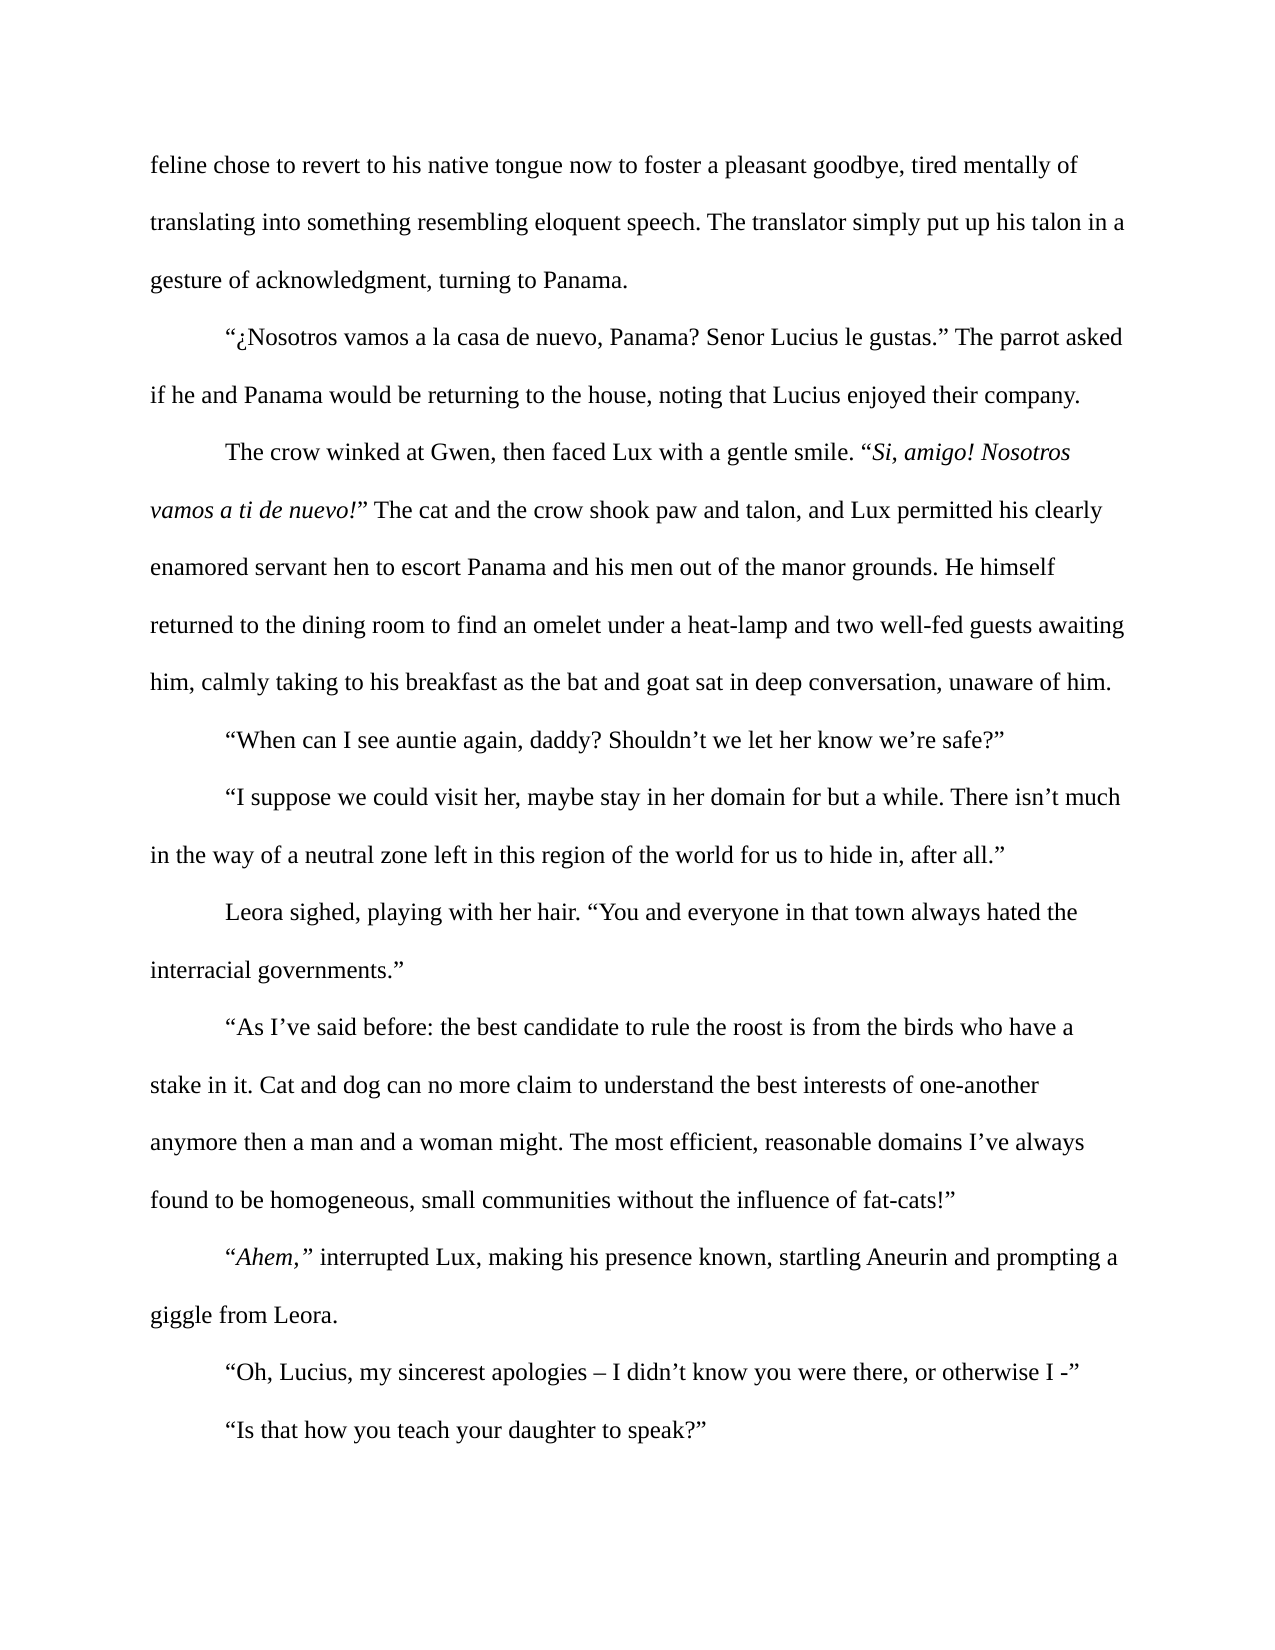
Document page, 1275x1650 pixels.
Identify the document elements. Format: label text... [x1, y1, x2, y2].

text “Is that how you teach your daughter to speak?” [150, 1415, 1125, 1444]
text “As I’ve said before: the best candidate to rule the roost is from the birds who have a stake in it. Cat and dog can no more claim to understand the best interests of one-another anymore then a man and a woman might. The most efficient, reasonable domains I’ve always found to be homogeneous, small communities without the influence of fat-cats!” [150, 1012, 1125, 1214]
text “Ahem,” interrupted Lux, making his presence known, startling Aneurin and prompting a giggle from Leora. [150, 1242, 1125, 1329]
text “¿Nosotros vamos a la casa de nuevo, Panama? Senor Lucius le gustas.” The parrot asked if he and Panama would be returning to the house, noting that Lucius enjoyed their company. The crow winked at Gwen, then faced Lux with a gentle smile. “Si, amigo! Nosotros vamos a ti de nuevo!” The cat and the crow shook paw and talon, and Lux permitted his clearly enamored servant hen to escort Panama and his men out of the manor grounds. He himself returned to the dining room to find an omelet under a heat-lamp and two well-fed guests awaiting him, calmly taking to his breakfast as the bat and goat sat in deep conversation, unaware of him. [150, 322, 1125, 696]
text “When can I see auntie again, daddy? Shouldn’t we let her know we’re safe?” [150, 725, 1125, 754]
text “Oh, Lucius, my sincerest apologies – I didn’t know you were there, or otherwise I -” [150, 1357, 1125, 1386]
text Leora sighed, playing with her hair. “You and everyone in that town always hated the interracial governments.” [150, 897, 1125, 984]
text feline chose to revert to his native tongue now to foster a pleasant goodbye, tired mentally of translating into something resembling eloquent speech. The translator simply put up his talon in a gesture of acknowledgment, turning to Panama. [150, 150, 1125, 294]
text “I suppose we could visit her, maybe stay in her domain for but a while. There isn’t much in the way of a neutral zone left in this region of the world for us to hide in, after all.” [150, 782, 1125, 869]
